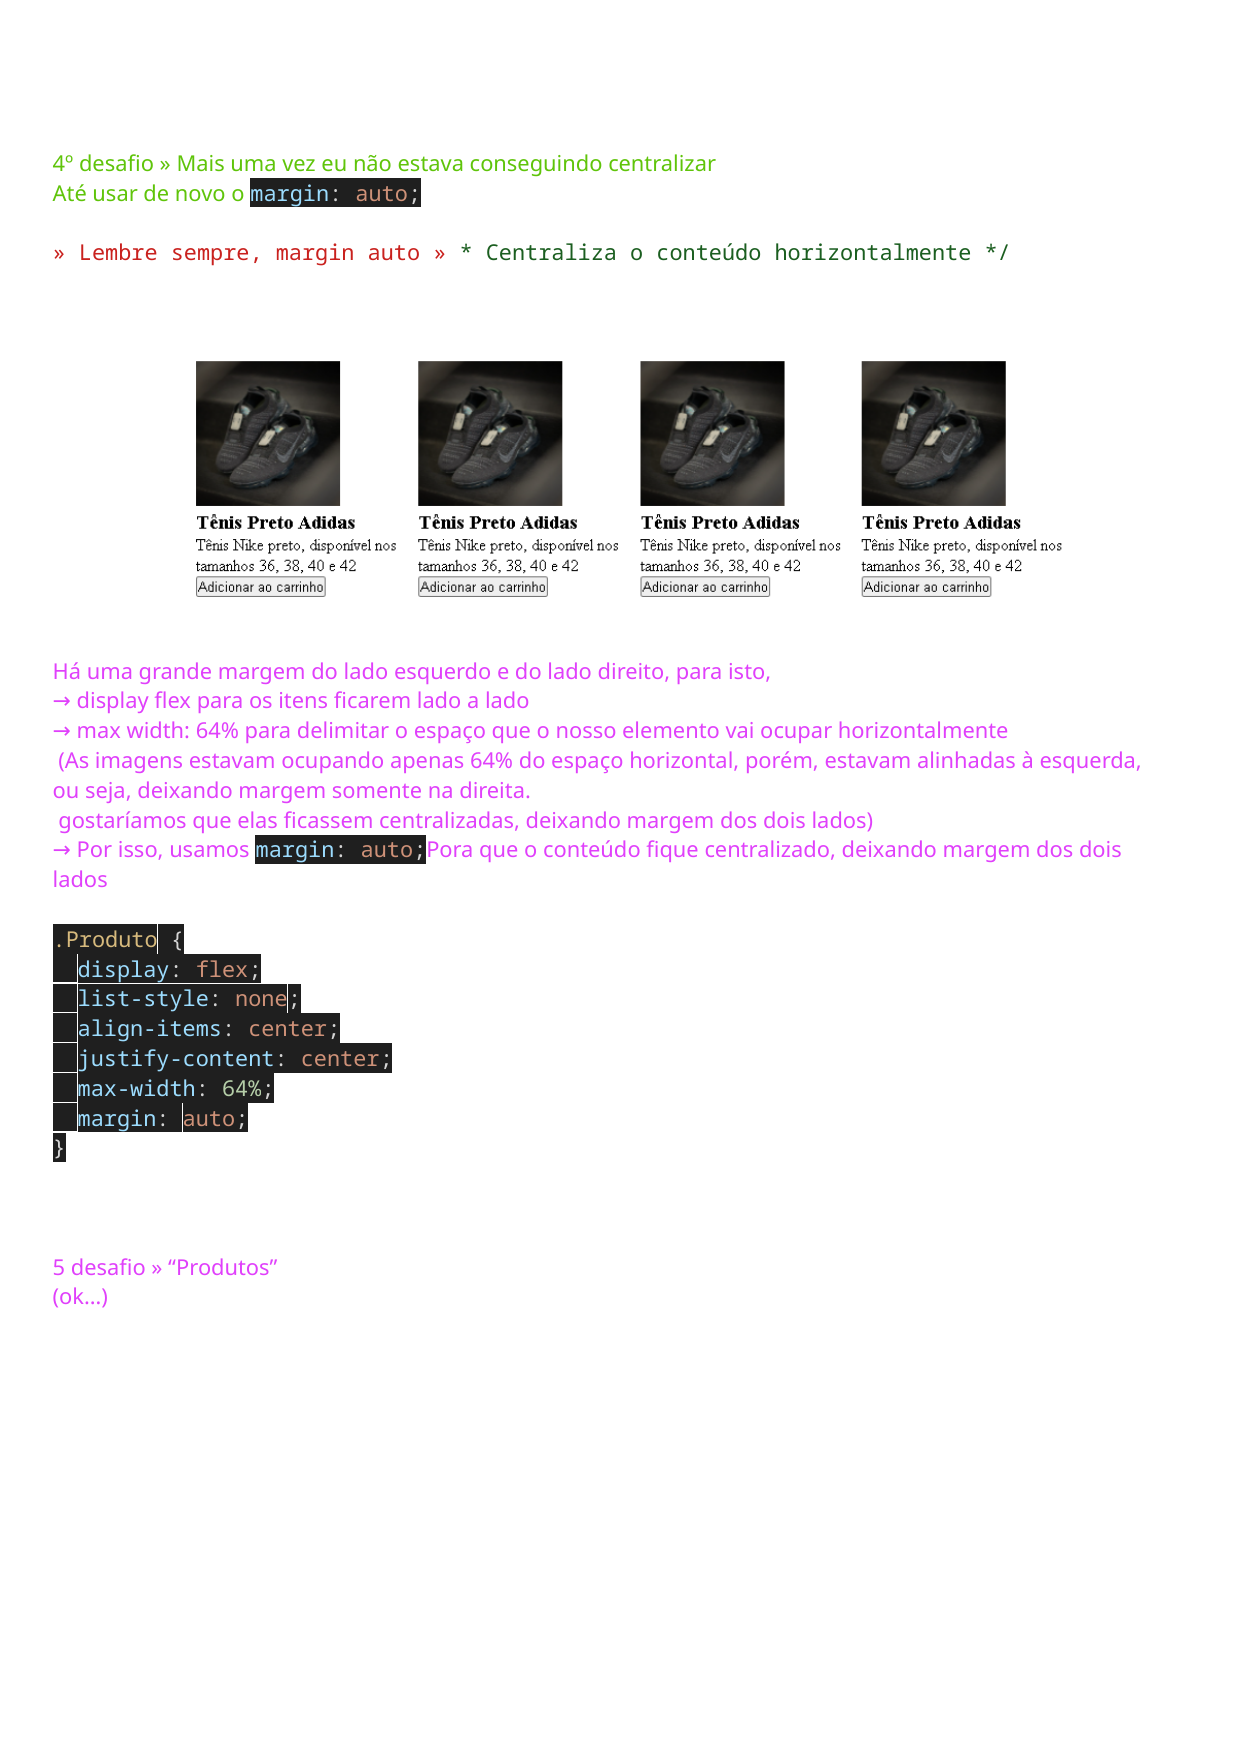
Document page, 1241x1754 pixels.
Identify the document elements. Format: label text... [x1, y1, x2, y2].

text list-style: none; [52, 983, 1192, 1013]
text max-width: 64%; [52, 1073, 1192, 1103]
text align-items: center; [52, 1013, 1192, 1043]
text → max width: 64% para delimitar o espaço que o nosso elemento vai ocupar horizontalmente [52, 715, 1192, 745]
text ou seja, deixando margem somente na direita. [52, 775, 1192, 805]
text 5 desafio » “Produtos” [52, 1252, 1192, 1281]
text justify-content: center; [52, 1043, 1192, 1073]
text (As imagens estavam ocupando apenas 64% do espaço horizontal, porém, estavam alinhadas à esquerda, [52, 745, 1192, 775]
text } [52, 1132, 1192, 1162]
text Até usar de novo o margin: auto; [52, 178, 1192, 207]
text display: flex; [52, 954, 1192, 983]
text 4º desafio » Mais uma vez eu não estava conseguindo centralizar [52, 148, 1192, 178]
text → Por isso, usamos margin: auto;Pora que o conteúdo fique centralizado, deixando margem dos dois [52, 834, 1192, 864]
picture [52, 326, 1192, 597]
text lados [52, 864, 1192, 894]
text Há uma grande margem do lado esquerdo e do lado direito, para isto, [52, 656, 1192, 686]
text gostaríamos que elas ficassem centralizadas, deixando margem dos dois lados) [52, 805, 1192, 834]
text → display flex para os itens ficarem lado a lado [52, 686, 1192, 715]
text margin: auto; [52, 1103, 1192, 1132]
text (ok…) [52, 1281, 1192, 1311]
text » Lembre sempre, margin auto » * Centraliza o conteúdo horizontalmente */ [52, 237, 1192, 267]
text .Produto { [52, 924, 1192, 954]
